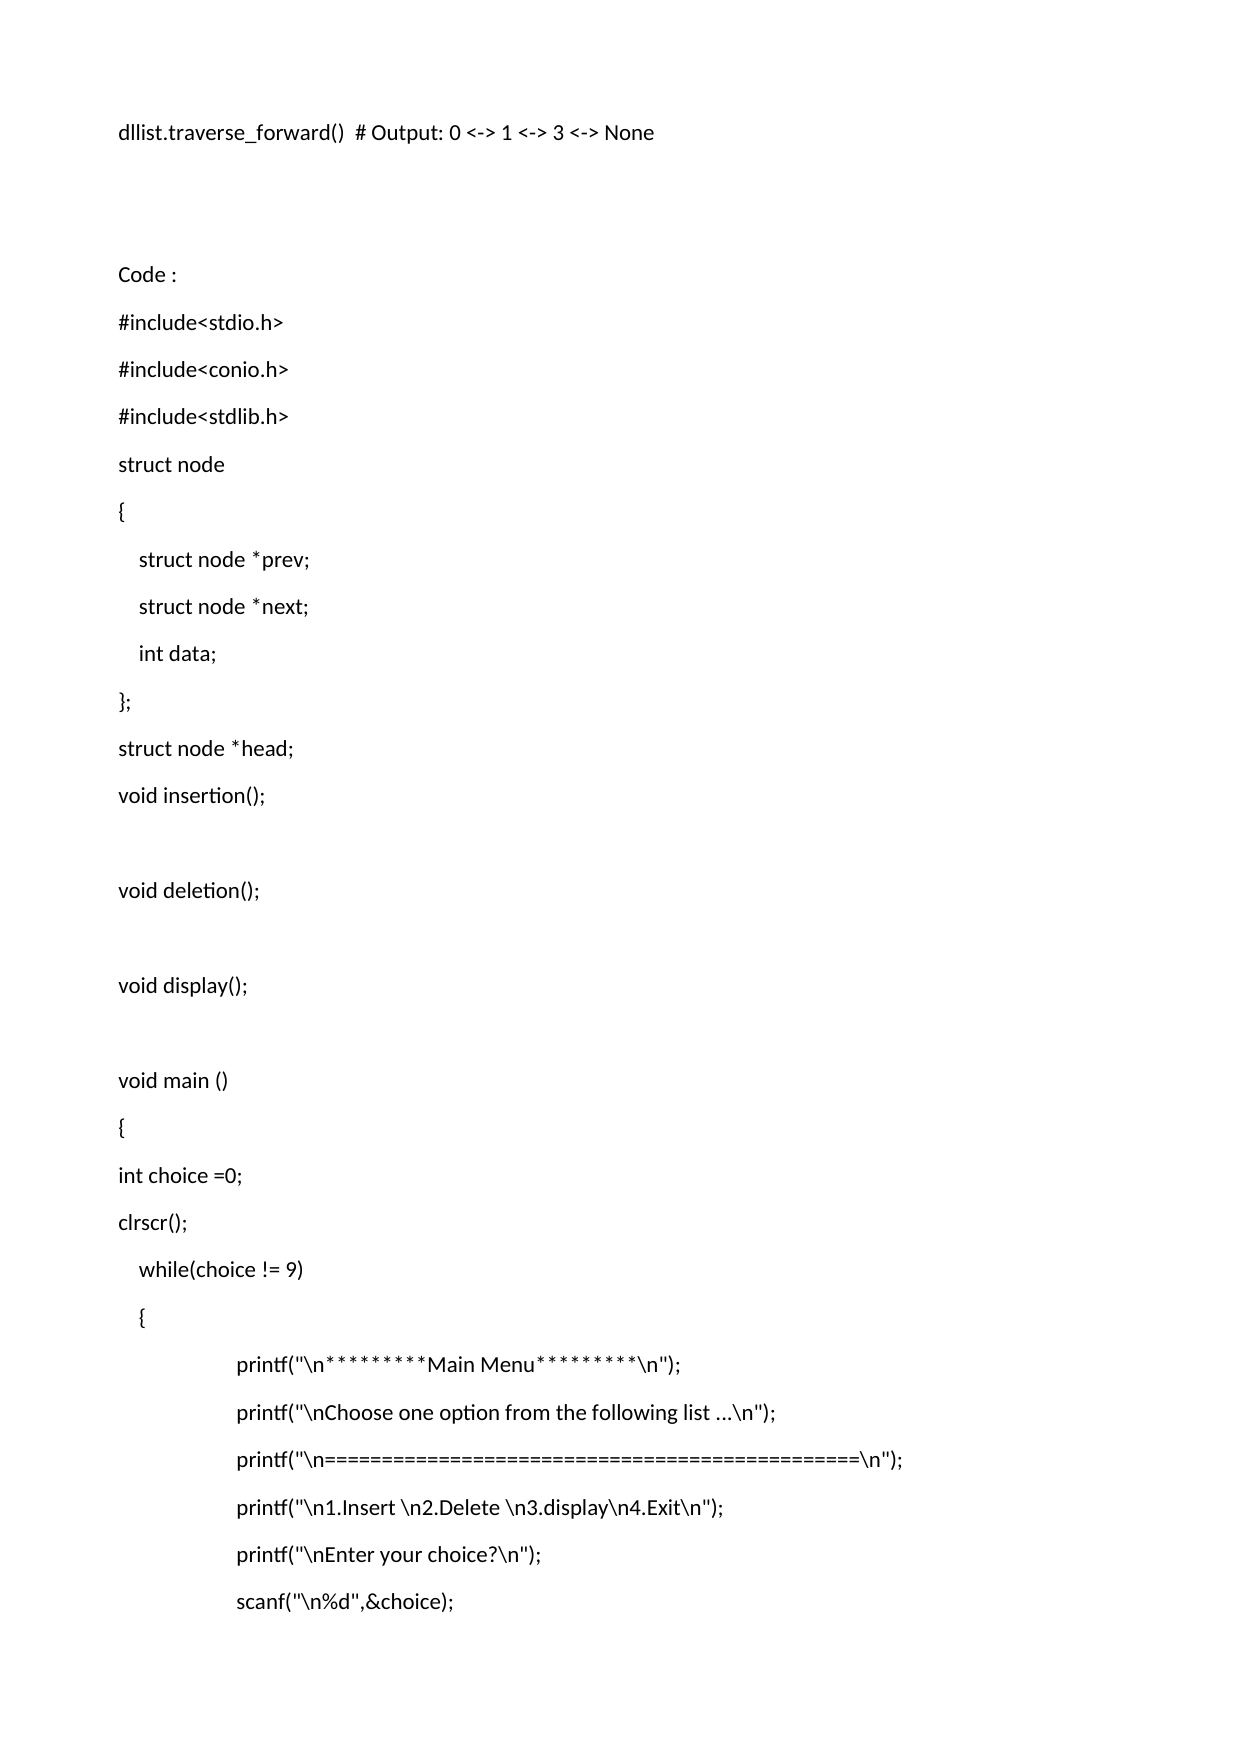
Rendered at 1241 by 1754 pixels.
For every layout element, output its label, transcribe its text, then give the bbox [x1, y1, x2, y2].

text void main () [118, 1066, 1122, 1094]
text printf("\n*********Main Menu*********\n"); [118, 1350, 1122, 1378]
text Code : [118, 260, 1122, 288]
text struct node *prev; [118, 545, 1122, 573]
text #include<conio.h> [118, 355, 1122, 383]
text printf("\nEnter your choice?\n"); [118, 1540, 1122, 1568]
text printf("\n===============================================\n"); [118, 1445, 1122, 1473]
text scanf("\n%d",&choice); [118, 1587, 1122, 1615]
text { [118, 497, 1122, 525]
text void display(); [118, 971, 1122, 999]
text struct node *next; [118, 592, 1122, 620]
text #include<stdio.h> [118, 308, 1122, 336]
text printf("\n1.Insert \n2.Delete \n3.display\n4.Exit\n"); [118, 1493, 1122, 1521]
text { [118, 1113, 1122, 1141]
text while(choice != 9) [118, 1256, 1122, 1284]
text struct node *head; [118, 734, 1122, 762]
text dllist.traverse_forward() # Output: 0 <-> 1 <-> 3 <-> None [118, 118, 1122, 146]
text int data; [118, 639, 1122, 667]
text void insertion(); [118, 782, 1122, 810]
text printf("\nChoose one option from the following list ...\n"); [118, 1398, 1122, 1426]
text struct node [118, 450, 1122, 478]
text #include<stdlib.h> [118, 402, 1122, 431]
text int choice =0; [118, 1161, 1122, 1189]
text clrscr(); [118, 1208, 1122, 1236]
text void deletion(); [118, 876, 1122, 904]
text { [118, 1303, 1122, 1331]
text }; [118, 687, 1122, 715]
